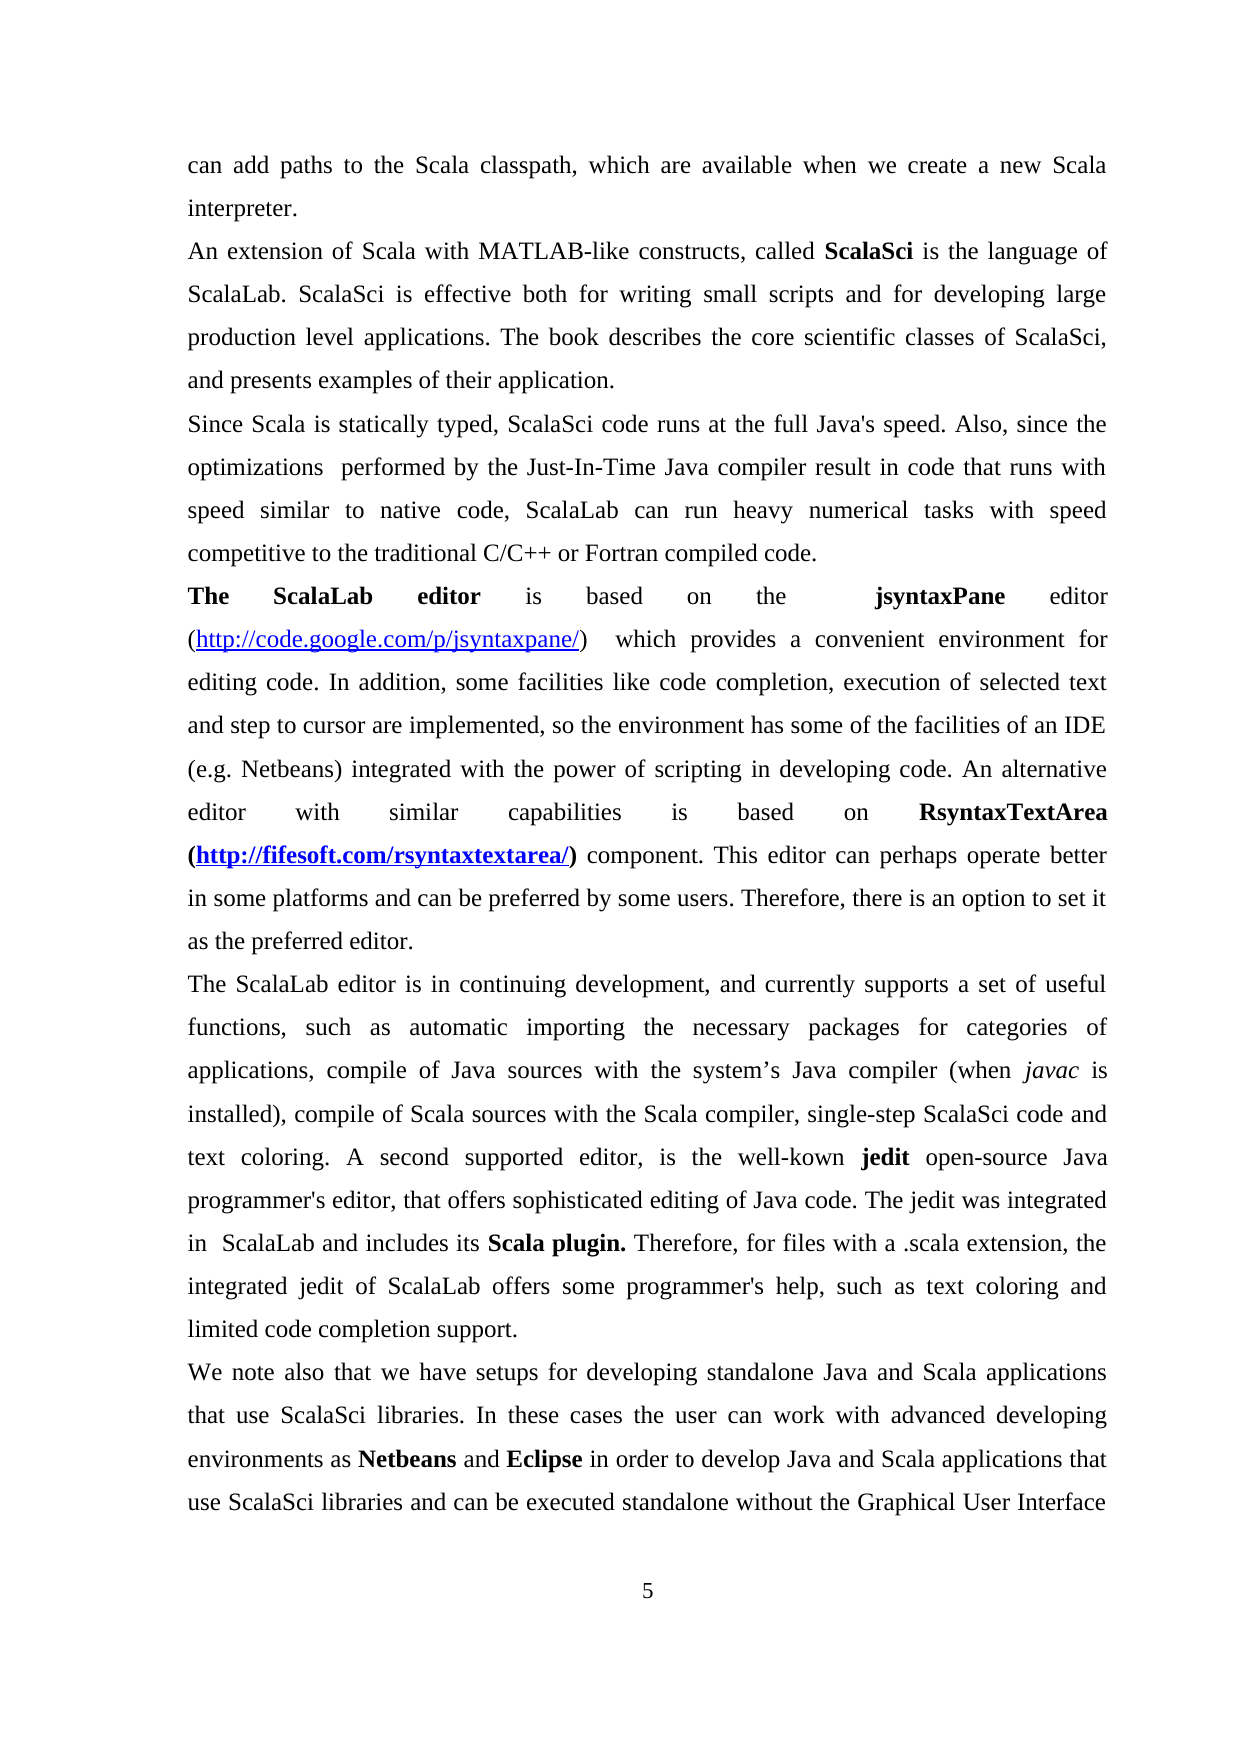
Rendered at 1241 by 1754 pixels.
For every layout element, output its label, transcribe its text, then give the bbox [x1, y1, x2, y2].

text can add paths to the Scala classpath, which are available when we create a new Scala interpreter. [187, 150, 1108, 222]
text The ScalaLab editor is in continuing development, and currently supports a set of useful functions, such as automatic importing the necessary packages for categories of applications, compile of Java sources with the system’s Java compiler (when javac is installed), compile of Scala sources with the Scala compiler, single-step ScalaSci code and text coloring. A second supported editor, is the well-kown jedit open-source Java programmer's editor, that offers sophisticated editing of Java code. The jedit was integrated in ScalaLab and includes its Scala plugin. Therefore, for files with a .scala extension, the integrated jedit of ScalaLab offers some programmer's help, such as text coloring and limited code completion support. [187, 969, 1108, 1343]
text The ScalaLab editor is based on the jsyntaxPane editor (http://code.google.com/p/jsyntaxpane/) which provides a convenient environment for editing code. In addition, some facilities like code completion, execution of selected text and step to cursor are implemented, so the environment has some of the facilities of an IDE (e.g. Netbeans) integrated with the power of scripting in developing code. An alternative editor with similar capabilities is based on RsyntaxTextArea (http://fifesoft.com/rsyntaxtextarea/) component. This editor can perhaps operate better in some platforms and can be preferred by some users. Therefore, there is an option to set it as the preferred editor. [187, 581, 1108, 955]
text Since Scala is statically typed, ScalaSci code runs at the full Java's speed. Also, since the optimizations performed by the Just-In-Time Java compiler result in code that runs with speed similar to native code, ScalaLab can run heavy numerical tasks with speed competitive to the traditional C/C++ or Fortran compiled code. [187, 409, 1108, 567]
text We note also that we have setups for developing standalone Java and Scala applications that use ScalaSci libraries. In these cases the user can work with advanced developing environments as Netbeans and Eclipse in order to develop Java and Scala applications that use ScalaSci libraries and can be executed standalone without the Graphical User Interface [187, 1357, 1108, 1516]
text An extension of Scala with MATLAB-like constructs, called ScalaSci is the language of ScalaLab. ScalaSci is effective both for writing small scripts and for developing large production level applications. The book describes the core scientific classes of ScalaSci, and presents examples of their application. [187, 236, 1108, 394]
